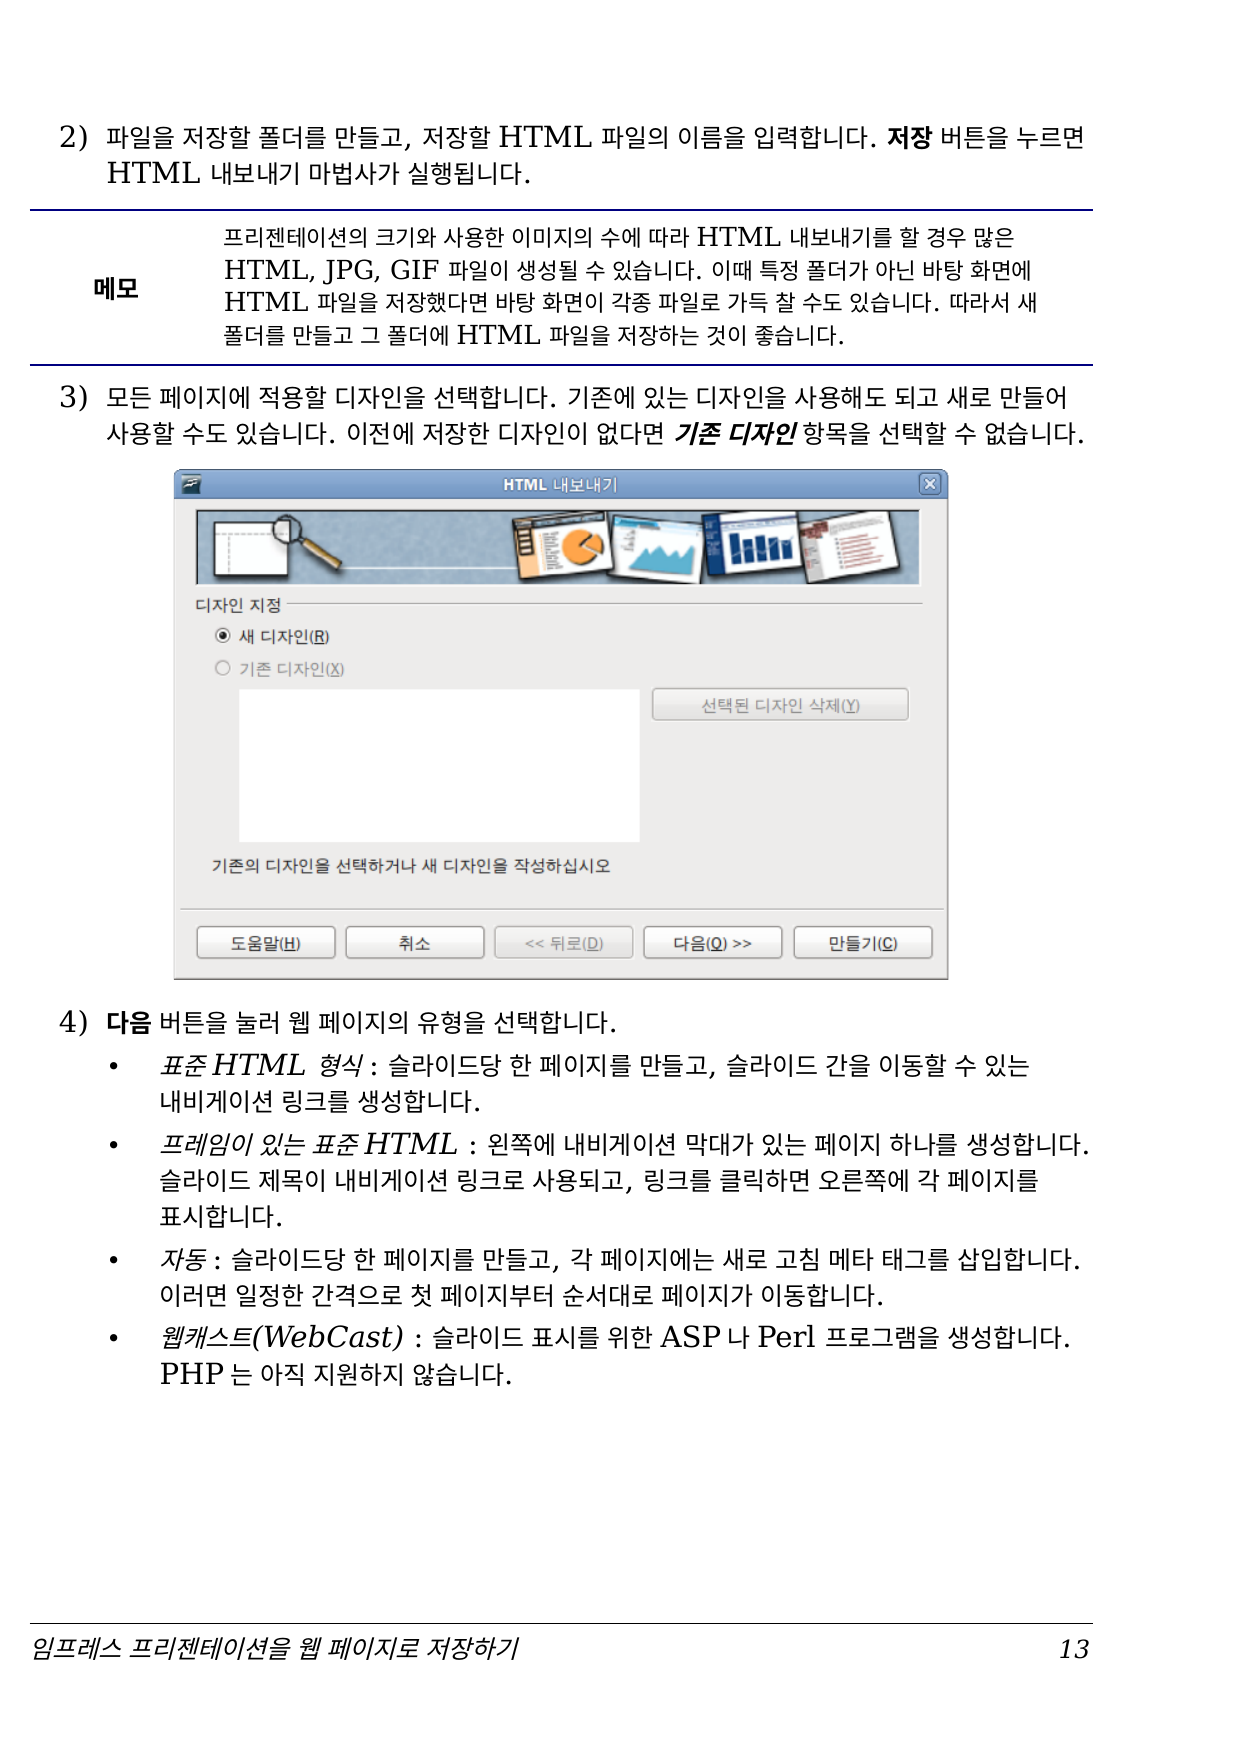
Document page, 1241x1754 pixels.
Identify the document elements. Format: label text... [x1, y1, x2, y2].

list 다음 버튼을 눌러 웹 페이지의 유형을 선택합니다. [88, 1004, 1093, 1040]
list 표준 HTML 형식 : 슬라이드당 한 페이지를 만들고, 슬라이드 간을 이동할 수 있는 내비게이션 링크를 생성합니다. [106, 1046, 1093, 1119]
list 파일을 저장할 폴더를 만들고, 저장할 HTML 파일의 이름을 입력합니다. 저장 버튼을 누르면 HTML 내보내기 마법사가 실행됩니다. [88, 118, 1093, 191]
table_header 메모 [30, 211, 202, 364]
list 자동 : 슬라이드당 한 페이지를 만들고, 각 페이지에는 새로 고침 메타 태그를 삽입합니다. 이러면 일정한 간격으로 첫 페이지부터 순서대로 페이지가 이동합니다. [106, 1240, 1093, 1313]
table_header 프리젠테이션의 크기와 사용한 이미지의 수에 따라 HTML 내보내기를 할 경우 많은 HTML, JPG, GIF 파일이 생성될 수 있습니다. 이때 특정 폴더가 아닌 바탕 화면에 HTML 파일을 저장했다면 바탕 화면이 각종 파일로 가득 찰 수도 있습니다. 따라서 새 폴더를 만들고 그 폴더에 HTML 파일을 저장하는 것이 좋습니다. [203, 211, 1093, 364]
list 모든 페이지에 적용할 디자인을 선택합니다. 기존에 있는 디자인을 사용해도 되고 새로 만들어 사용할 수도 있습니다. 이전에 저장한 디자인이 없다면 기존 디자인 항목을 선택할 수 없습니다. [88, 378, 1093, 451]
list 웹캐스트(WebCast) : 슬라이드 표시를 위한 ASP나 Perl 프로그램을 생성합니다. PHP는 아직 지원하지 않습니다. [106, 1319, 1093, 1391]
picture [173, 469, 949, 980]
list 프레임이 있는 표준 HTML : 왼쪽에 내비게이션 막대가 있는 페이지 하나를 생성합니다. 슬라이드 제목이 내비게이션 링크로 사용되고, 링크를 클릭하면 오른쪽에 각 페이지를 표시합니다. [106, 1125, 1093, 1234]
